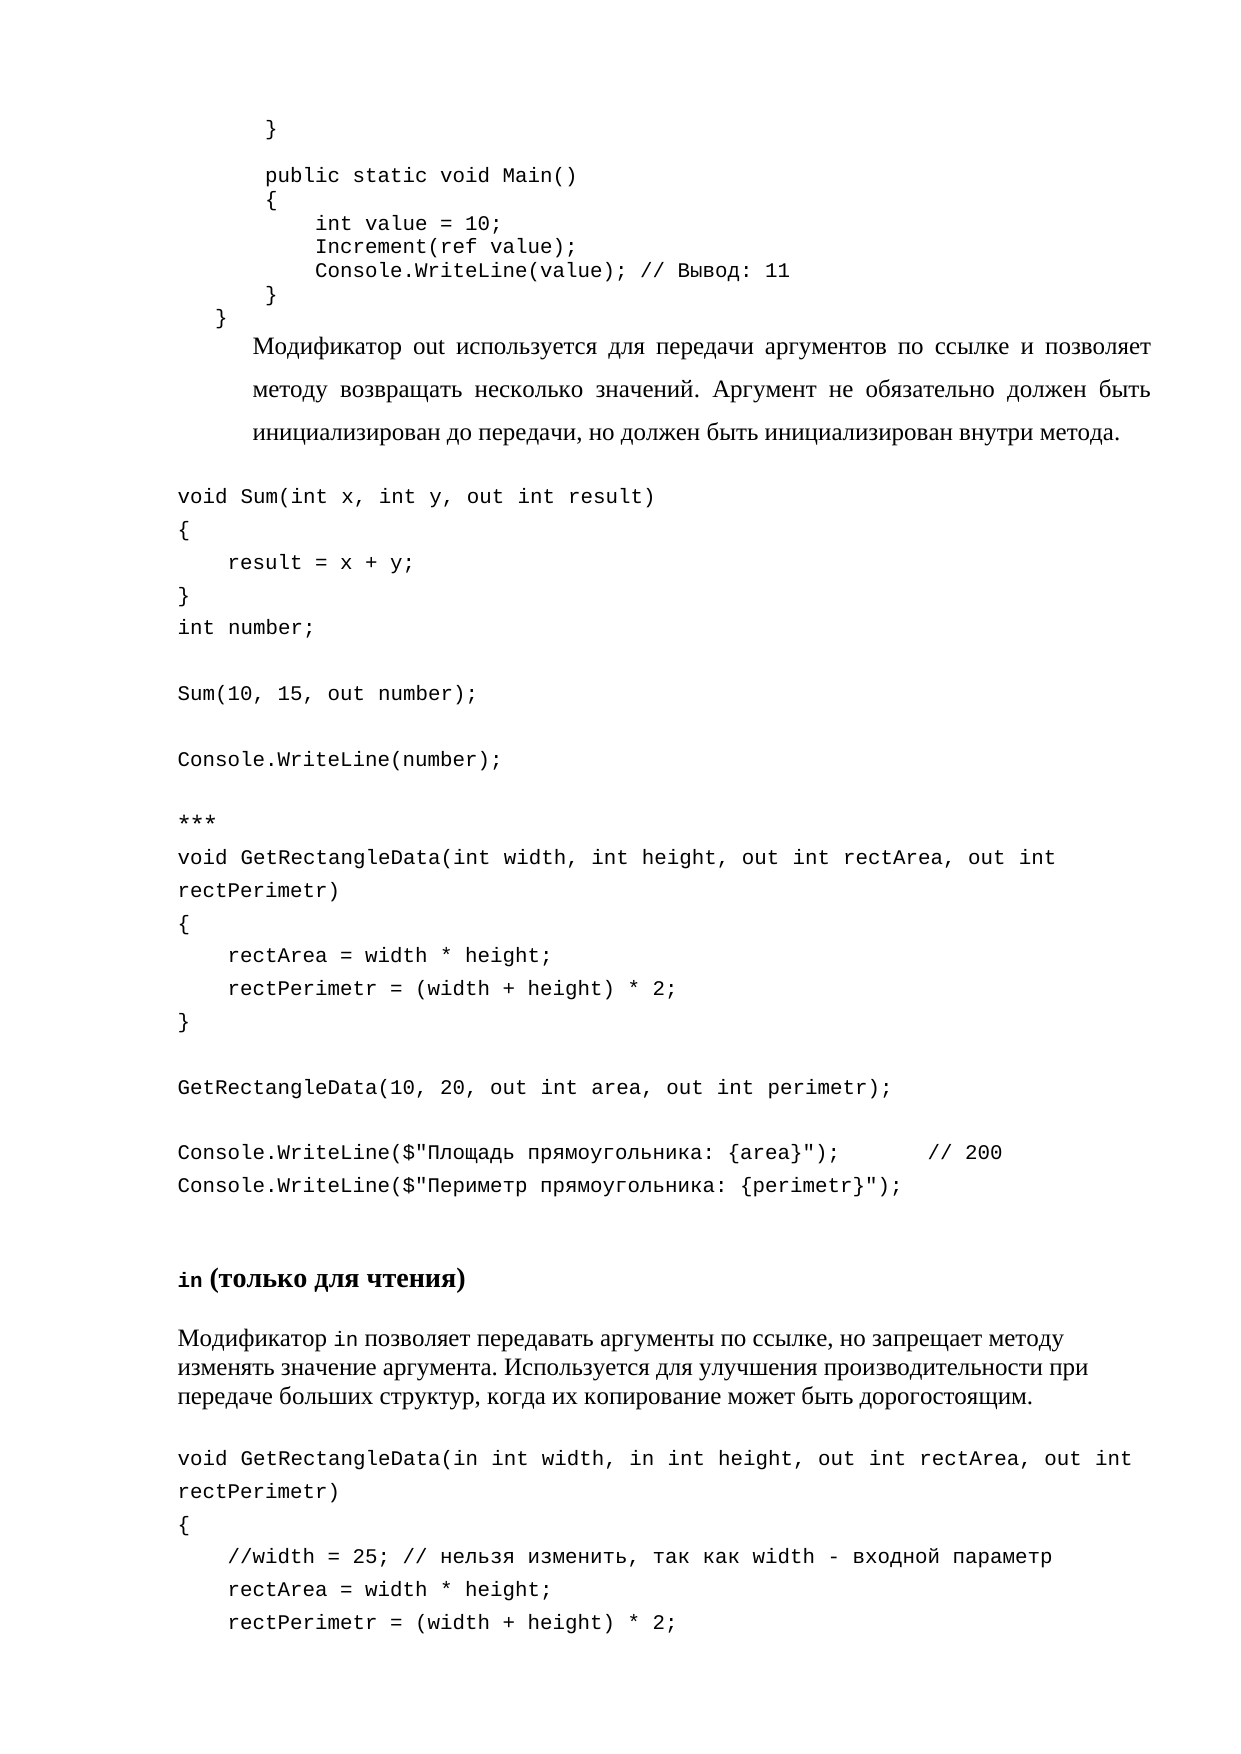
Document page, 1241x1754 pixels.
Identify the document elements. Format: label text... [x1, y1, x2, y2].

text *** [177, 805, 1152, 838]
text int number; [177, 608, 1152, 641]
text rectArea = width * height; [177, 936, 1152, 969]
text } [215, 307, 1152, 331]
subtitle in (только для чтения) [177, 1261, 1152, 1293]
text } [177, 575, 1152, 608]
text Модификатор in позволяет передавать аргументы по ссылке, но запрещает методу изменять значение аргумента. Используется для улучшения производительности при передаче больших структур, когда их копирование может быть дорогостоящим. [177, 1323, 1152, 1410]
text } [215, 118, 1152, 142]
text GetRectangleData(10, 20, out int area, out int perimetr); [177, 1068, 1152, 1100]
text Console.WriteLine(value); // Вывод: 11 [215, 260, 1152, 284]
text { [215, 189, 1152, 213]
text rectArea = width * height; [177, 1570, 1152, 1603]
text Increment(ref value); [215, 236, 1152, 260]
text rectPerimetr = (width + height) * 2; [177, 969, 1152, 1002]
text { [177, 1504, 1152, 1537]
text public static void Main() [215, 165, 1152, 189]
text Console.WriteLine(number); [177, 739, 1152, 772]
text } [215, 284, 1152, 307]
text void GetRectangleData(in int width, in int height, out int rectArea, out int rectPerimetr) [177, 1439, 1152, 1504]
text void GetRectangleData(int width, int height, out int rectArea, out int rectPerimetr) [177, 838, 1152, 903]
text //width = 25; // нельзя изменить, так как width - входной параметр [177, 1537, 1152, 1570]
text Console.WriteLine($"Периметр прямоугольника: {perimetr}"); [177, 1166, 1152, 1199]
list Модификатор out используется для передачи аргументов по ссылке и позволяет методу возвращать несколько значений. Аргумент не обязательно должен быть инициализирован до передачи, но должен быть инициализирован внутри метода. [252, 331, 1152, 446]
text Sum(10, 15, out number); [177, 674, 1152, 707]
text result = x + y; [177, 543, 1152, 575]
text rectPerimetr = (width + height) * 2; [177, 1603, 1152, 1636]
text void Sum(int x, int y, out int result) [177, 477, 1152, 510]
text { [177, 510, 1152, 543]
text Console.WriteLine($"Площадь прямоугольника: {area}"); // 200 [177, 1133, 1152, 1166]
text int value = 10; [215, 213, 1152, 236]
text { [177, 903, 1152, 936]
text } [177, 1002, 1152, 1035]
